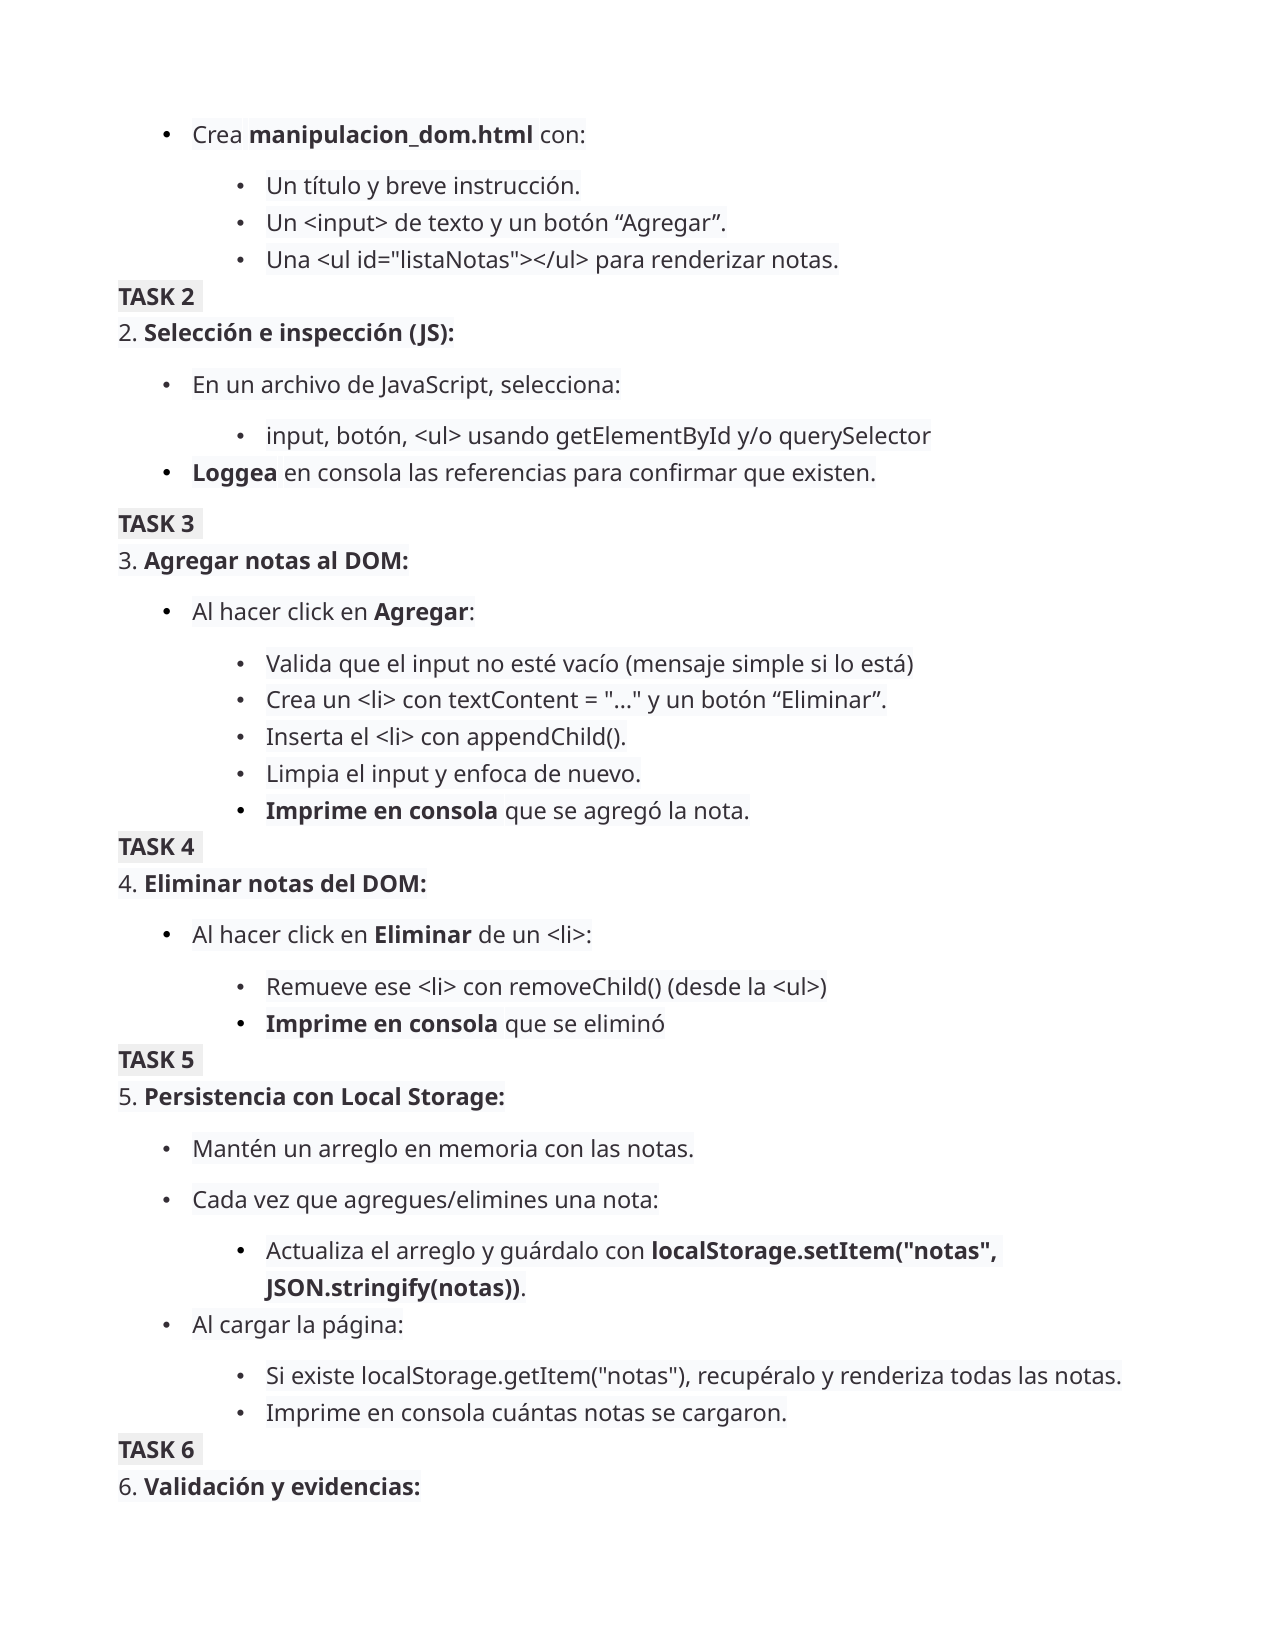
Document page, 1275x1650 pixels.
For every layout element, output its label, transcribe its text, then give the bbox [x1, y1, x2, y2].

text [207, 507, 1157, 539]
list En un archivo de JavaScript, selecciona: [162, 368, 1157, 400]
list Crea manipulacion_dom.html con: [162, 118, 1157, 150]
text 2. Selección e inspección (JS): [118, 317, 1157, 348]
list Inserta el <li> con appendChild(). [236, 720, 1157, 752]
list Imprime en consola que se agregó la nota. [236, 794, 1157, 826]
list Actualiza el arreglo y guárdalo con localStorage.setItem("notas", JSON.stringify(notas)). [236, 1234, 1157, 1303]
list Al hacer click en Eliminar de un <li>: [162, 919, 1157, 951]
list Cada vez que agregues/elimines una nota: [162, 1183, 1157, 1215]
text 3. Agregar notas al DOM: [118, 544, 1157, 576]
list Limpia el input y enfoca de nuevo. [236, 757, 1157, 789]
text [207, 831, 1157, 863]
list Crea un <li> con textContent = "…" y un botón “Eliminar”. [236, 684, 1157, 716]
list Imprime en consola cuántas notas se cargaron. [236, 1396, 1157, 1428]
list Valida que el input no esté vacío (mensaje simple si lo está) [236, 647, 1157, 679]
list Mantén un arreglo en memoria con las notas. [162, 1132, 1157, 1164]
list Remueve ese <li> con removeChild() (desde la <ul>) [236, 970, 1157, 1002]
list Al cargar la página: [162, 1308, 1157, 1340]
list Loggea en consola las referencias para confirmar que existen. [162, 456, 1157, 488]
text [207, 1044, 1157, 1076]
text [207, 1433, 1157, 1465]
list Si existe localStorage.getItem("notas"), recupéralo y renderiza todas las notas. [236, 1359, 1157, 1391]
list input, botón, <ul> usando getElementById y/o querySelector [236, 419, 1157, 451]
text TASK 5 [118, 1044, 203, 1076]
list Una <ul id="listaNotas"></ul> para renderizar notas. [236, 243, 1157, 275]
text 5. Persistencia con Local Storage: [118, 1081, 1157, 1112]
text TASK 6 [118, 1433, 203, 1465]
text 4. Eliminar notas del DOM: [118, 867, 1157, 899]
list Un título y breve instrucción. [236, 169, 1157, 201]
list Imprime en consola que se eliminó [236, 1007, 1157, 1039]
list Al hacer click en Agregar: [162, 596, 1157, 627]
text [207, 280, 1157, 312]
text TASK 2 [118, 280, 203, 312]
text TASK 3 [118, 507, 206, 539]
text 6. Validación y evidencias: [118, 1470, 1157, 1502]
text TASK 4 [118, 831, 203, 863]
list Un <input> de texto y un botón “Agregar”. [236, 206, 1157, 238]
